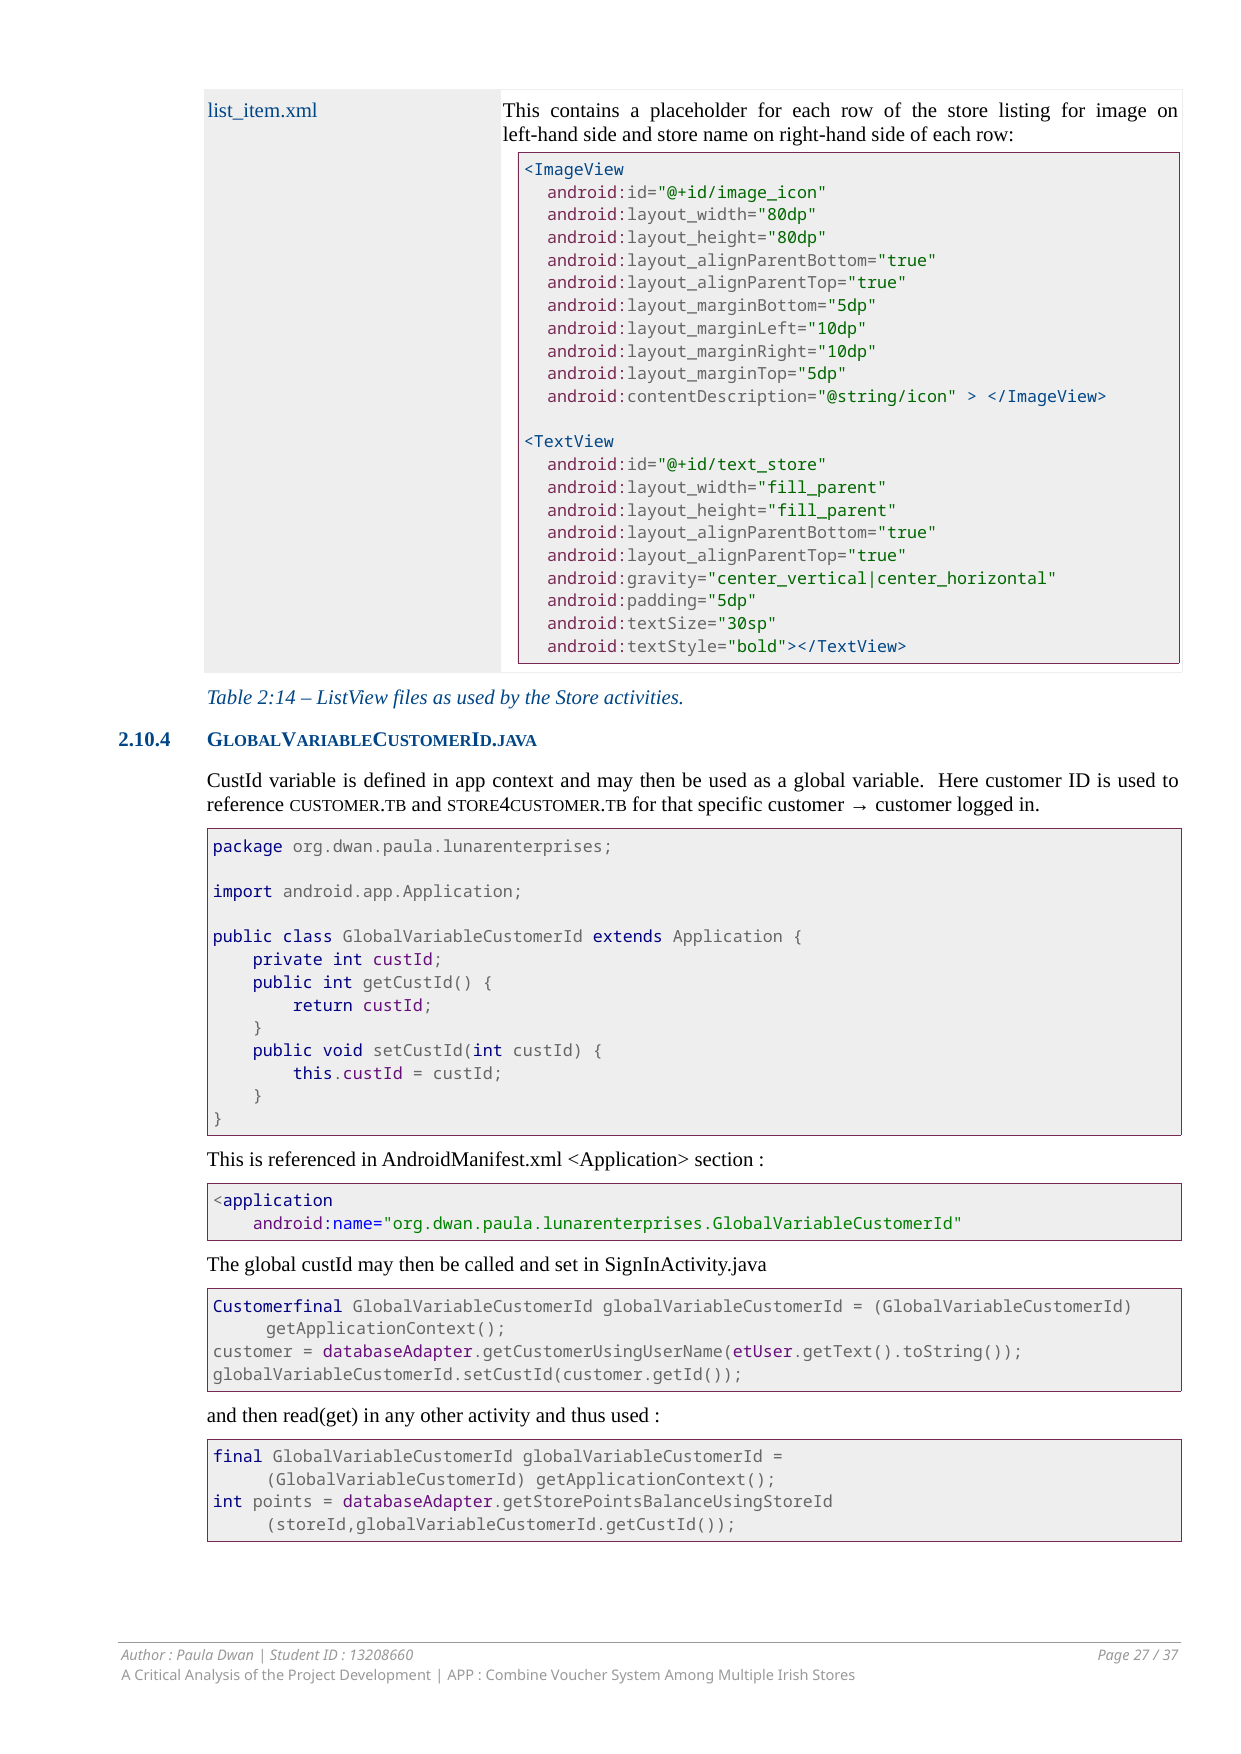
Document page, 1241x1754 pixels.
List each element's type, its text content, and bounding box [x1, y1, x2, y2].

text this.custId = custId; [208, 1055, 1181, 1078]
text <application [208, 1184, 1181, 1206]
text int points = databaseAdapter.getStorePointsBalanceUsingStoreId (storeId,globalVariableCustomerId.getCustId()); [208, 1484, 1181, 1541]
text and then read(get) in any other activity and thus used : [207, 1403, 1181, 1427]
text public int getCustId() { [208, 964, 1181, 987]
text final GlobalVariableCustomerId globalVariableCustomerId = (GlobalVariableCustomerId) getApplicationContext(); [208, 1440, 1181, 1484]
text } [208, 1078, 1181, 1101]
text public class GlobalVariableCustomerId extends Application { [208, 919, 1181, 942]
text Customerfinal GlobalVariableCustomerId globalVariableCustomerId = (GlobalVariableCustomerId) getApplicationContext(); [208, 1289, 1181, 1333]
text public void setCustId(int custId) { [208, 1032, 1181, 1055]
text } [208, 1010, 1181, 1032]
table_cell This contains a placeholder for each row of the store listing for image on left‑hand side and store name on right‑hand side of each row: <ImageView android:id="@+id/image_icon" android:layout_width="80dp" android:layout_height="80dp" android:layout_alignParentBottom="true" android:layout_alignParentTop="true" android:layout_marginBottom="5dp" android:layout_marginLeft="10dp" android:layout_marginRight="10dp" android:layout_marginTop="5dp" android:contentDescription="@string/icon" > </ImageView> <TextView android:id="@+id/text_store" android:layout_width="fill_parent" android:layout_height="fill_parent" android:layout_alignParentBottom="true" android:layout_alignParentTop="true" android:gravity="center_vertical|center_horizontal" android:padding="5dp" android:textSize="30sp" android:textStyle="bold"></TextView> [501, 90, 1182, 672]
text import android.app.Application; [208, 873, 1181, 896]
text This is referenced in AndroidManifest.xml <Application> section : [207, 1147, 1181, 1171]
text } [208, 1101, 1181, 1135]
text customer = databaseAdapter.getCustomerUsingUserName(etUser.getText().toString()); [208, 1333, 1181, 1356]
text private int custId; [208, 942, 1181, 964]
text Table 2:14 – ListView files as used by the Store activities. [207, 685, 1181, 709]
text CustId variable is defined in app context and may then be used as a global variable. Here customer ID is used to reference customer.tb and store4customer.tb for that specific customer → customer logged in. [207, 768, 1181, 816]
table_cell list_item.xml [205, 90, 500, 672]
text package org.dwan.paula.lunarenterprises; [208, 829, 1181, 851]
text android:name="org.dwan.paula.lunarenterprises.GlobalVariableCustomerId" [208, 1206, 1181, 1240]
subtitle GlobalVariableCustomerId.java [118, 726, 1181, 751]
text The global custId may then be called and set in SignInActivity.java [207, 1252, 1181, 1276]
text globalVariableCustomerId.setCustId(customer.getId()); [208, 1356, 1181, 1391]
text return custId; [208, 987, 1181, 1010]
